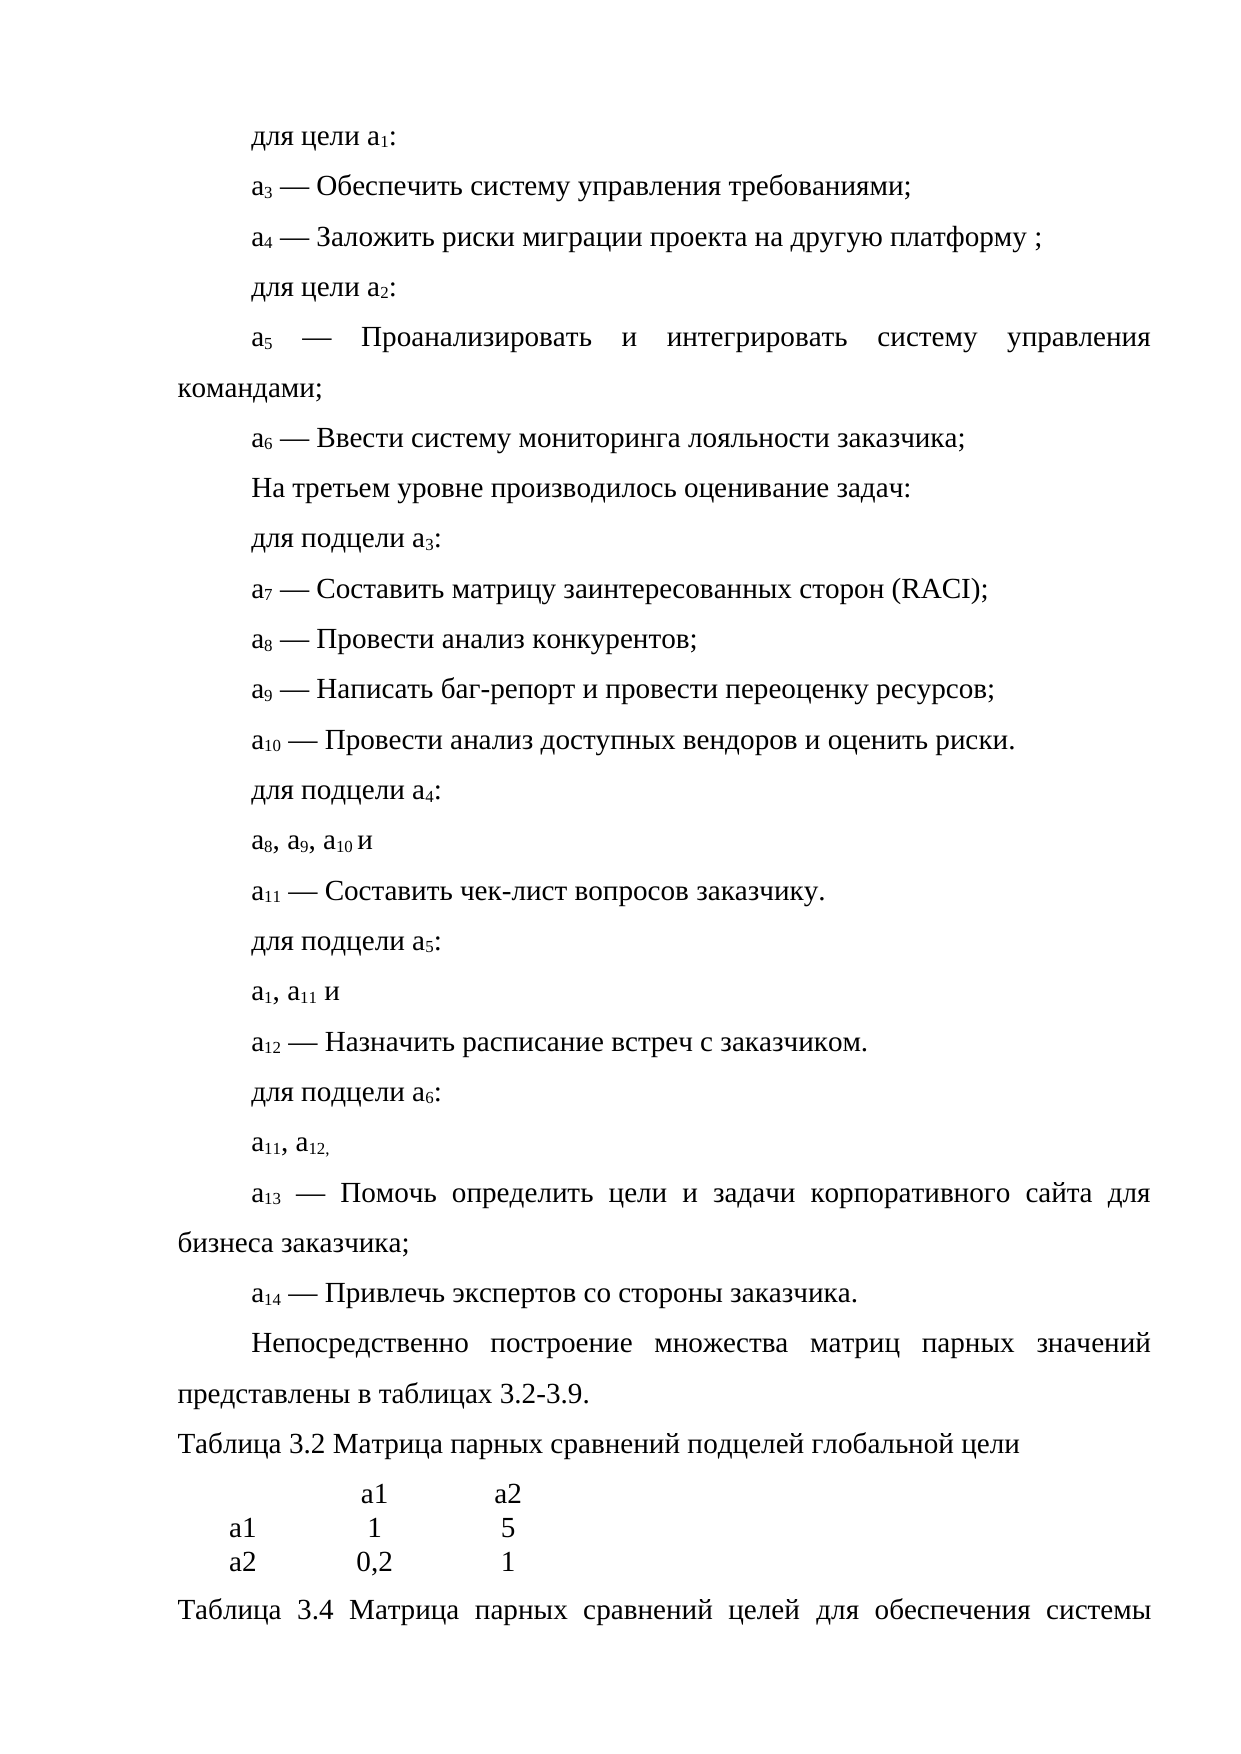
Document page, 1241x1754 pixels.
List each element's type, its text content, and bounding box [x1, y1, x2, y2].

text Таблица 3.4 Матрица парных сравнений целей для обеспечения системы [177, 1592, 1152, 1626]
table_cell 1 [308, 1510, 441, 1544]
table_cell 5 [441, 1510, 574, 1544]
text a11 — Составить чек-лист вопросов заказчику. [177, 873, 1152, 906]
text На третьем уровне производилось оценивание задач: [177, 470, 1152, 504]
text a10 — Провести анализ доступных вендоров и оценить риски. [177, 722, 1152, 755]
text a6 — Ввести систему мониторинга лояльности заказчика; [177, 420, 1152, 453]
text a3 — Обеспечить систему управления требованиями; [177, 168, 1152, 202]
text a13 — Помочь определить цели и задачи корпоративного сайта для бизнеса заказчика; [177, 1175, 1152, 1258]
table_header a2 [441, 1477, 574, 1510]
text a8 — Провести анализ конкурентов; [177, 621, 1152, 655]
text для цели a1: [177, 118, 1152, 152]
table_cell 1 [441, 1544, 574, 1577]
text для подцели a6: [177, 1074, 1152, 1108]
table_cell a2 [178, 1544, 308, 1577]
text a14 — Привлечь экспертов со стороны заказчика. [177, 1275, 1152, 1309]
text для цели a2: [177, 269, 1152, 303]
text a5 — Проанализировать и интегрировать систему управления командами; [177, 319, 1152, 403]
table_header a1 [308, 1477, 441, 1510]
table_cell 0,2 [308, 1544, 441, 1577]
text a1, a11 и [177, 973, 1152, 1007]
text a7 — Составить матрицу заинтересованных сторон (RACI); [177, 571, 1152, 604]
text для подцели a3: [177, 521, 1152, 554]
text a11, a12, [177, 1124, 1152, 1158]
text a8, a9, a10 и [177, 822, 1152, 856]
text для подцели a4: [177, 772, 1152, 806]
text для подцели a5: [177, 923, 1152, 957]
table_cell a1 [178, 1510, 308, 1544]
text Непосредственно построение множества матриц парных значений представлены в таблицах 3.2-3.9. [177, 1326, 1152, 1409]
table_header [178, 1477, 308, 1510]
text a4 — Заложить риски миграции проекта на другую платформу ; [177, 219, 1152, 252]
text a12 — Назначить расписание встреч с заказчиком. [177, 1024, 1152, 1057]
text a9 — Написать баг-репорт и провести переоценку ресурсов; [177, 672, 1152, 705]
text Таблица 3.2 Матрица парных сравнений подцелей глобальной цели [177, 1426, 1152, 1460]
